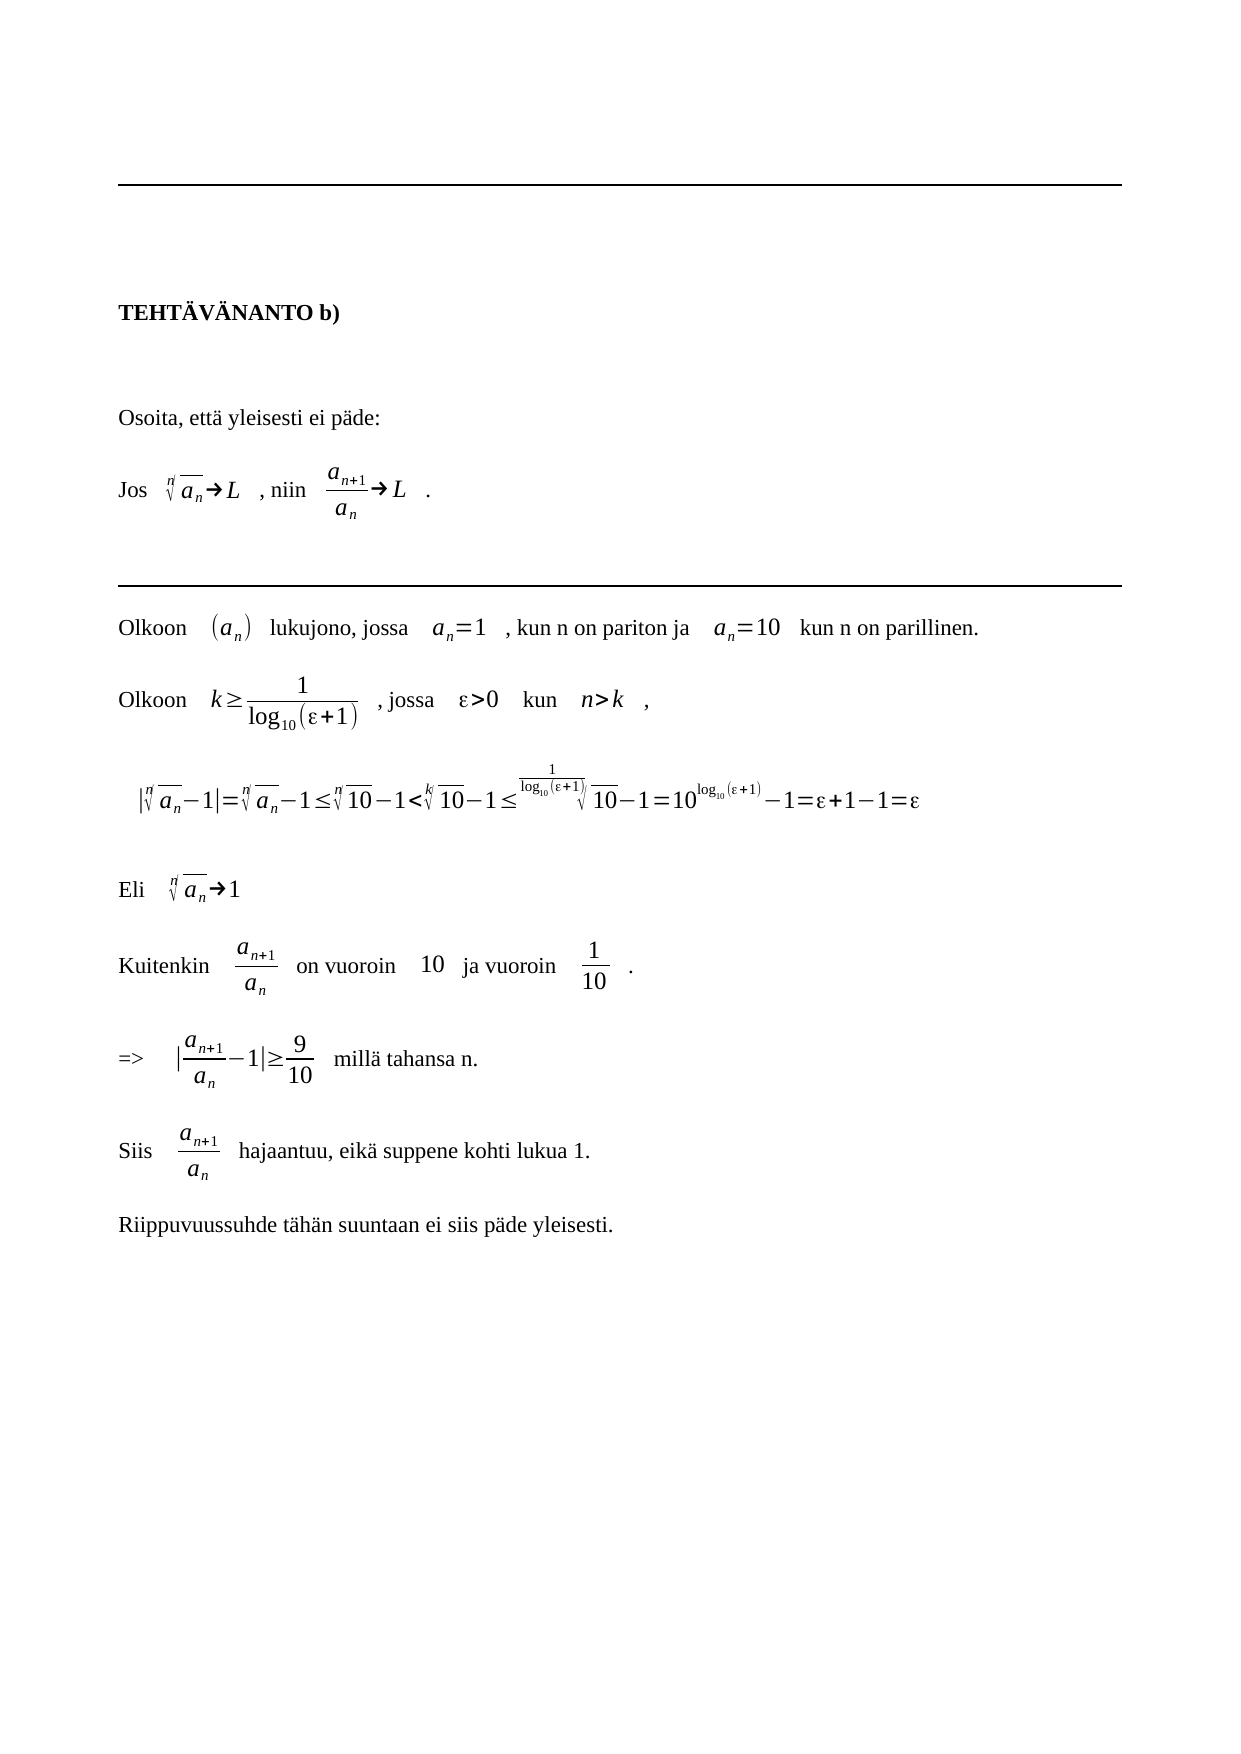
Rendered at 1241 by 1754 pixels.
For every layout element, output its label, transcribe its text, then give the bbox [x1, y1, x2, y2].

text Olkoon lukujono, jossa , kun n on pariton ja kun n on parillinen. [118, 613, 1122, 645]
text Eli [118, 871, 1122, 906]
text Riippuvuussuhde tähän suuntaan ei siis päde yleisesti. [118, 1211, 1122, 1237]
text Siis hajaantuu, eikä suppene kohti lukua 1. [118, 1118, 1122, 1185]
text TEHTÄVÄNANTO b) [118, 299, 1122, 325]
text Olkoon , jossa kun , [118, 671, 1122, 734]
text => millä tahansa n. [118, 1026, 1122, 1092]
text Jos, niin. [118, 457, 1122, 524]
text Kuitenkin on vuoroin ja vuoroin . [118, 933, 1122, 999]
text Osoita, että yleisesti ei päde: [118, 404, 1122, 431]
